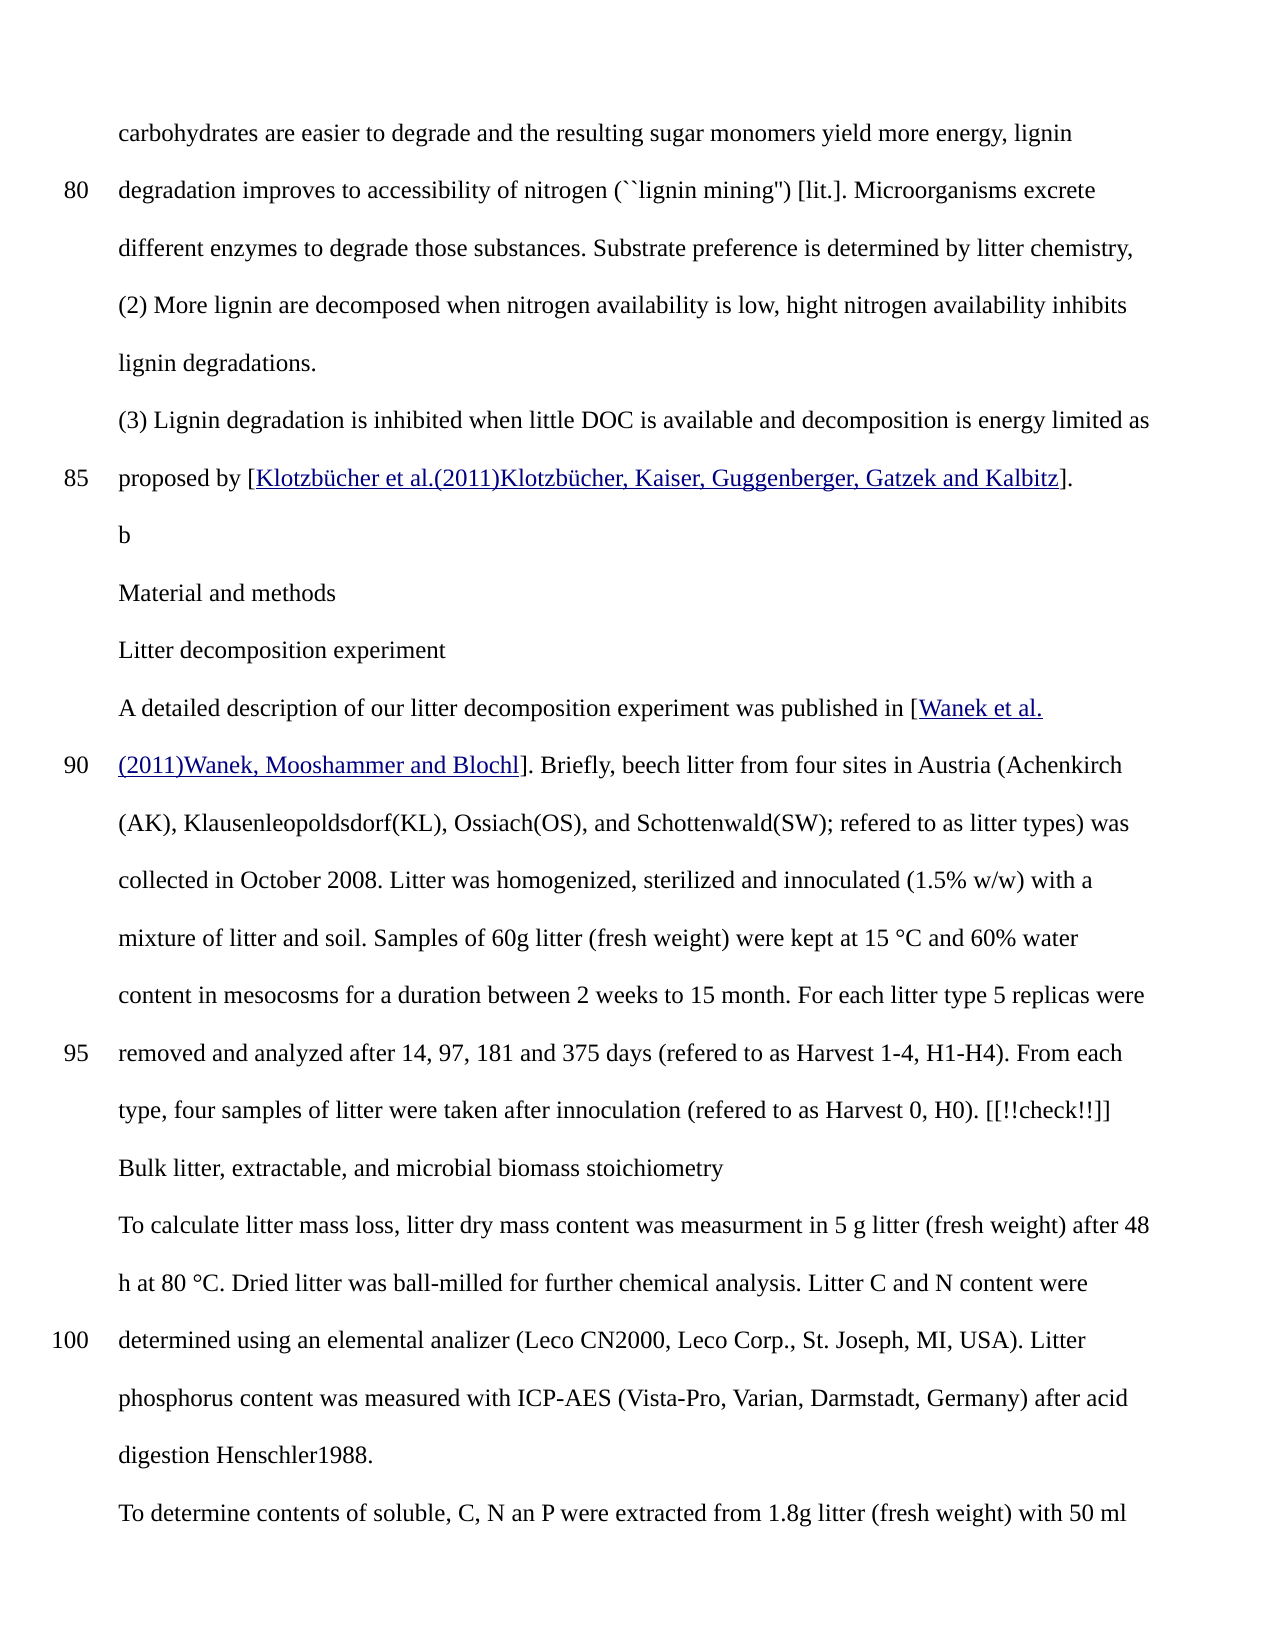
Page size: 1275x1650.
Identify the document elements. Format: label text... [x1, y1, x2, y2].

text carbohydrates are easier to degrade and the resulting sugar monomers yield more energy, lignin degradation improves to accessibility of nitrogen (``lignin mining'') [lit.]. Microorganisms excrete different enzymes to degrade those substances. Substrate preference is determined by litter chemistry, [118, 118, 1157, 262]
text Bulk litter, extractable, and microbial biomass stoichiometry [118, 1153, 1157, 1182]
text (2) More lignin are decomposed when nitrogen availability is low, hight nitrogen availability inhibits lignin degradations. [118, 291, 1157, 377]
text To determine contents of soluble, C, N an P were extracted from 1.8g litter (fresh weight) with 50 ml [118, 1498, 1157, 1527]
text A detailed description of our litter decomposition experiment was published in [Wanek et al.(2011)Wanek, Mooshammer and Blochl]. Briefly, beech litter from four sites in Austria (Achenkirch (AK), Klausenleopoldsdorf(KL), Ossiach(OS), and Schottenwald(SW); refered to as litter types) was collected in October 2008. Litter was homogenized, sterilized and innoculated (1.5% w/w) with a mixture of litter and soil. Samples of 60g litter (fresh weight) were kept at 15 °C and 60% water content in mesocosms for a duration between 2 weeks to 15 month. For each litter type 5 replicas were removed and analyzed after 14, 97, 181 and 375 days (refered to as Harvest 1-4, H1-H4). From each type, four samples of litter were taken after innoculation (refered to as Harvest 0, H0). [[!!check!!]] [118, 693, 1157, 1124]
text Material and methods [118, 578, 1157, 607]
text Litter decomposition experiment [118, 636, 1157, 664]
text (3) Lignin degradation is inhibited when little DOC is available and decomposition is energy limited as proposed by [Klotzbücher et al.(2011)Klotzbücher, Kaiser, Guggenberger, Gatzek and Kalbitz]. [118, 406, 1157, 492]
text To calculate litter mass loss, litter dry mass content was measurment in 5 g litter (fresh weight) after 48 h at 80 °C. Dried litter was ball-milled for further chemical analysis. Litter C and N content were determined using an elemental analizer (Leco CN2000, Leco Corp., St. Joseph, MI, USA). Litter phosphorus content was measured with ICP-AES (Vista-Pro, Varian, Darmstadt, Germany) after acid digestion Henschler1988. [118, 1211, 1157, 1469]
text b [118, 521, 1157, 549]
